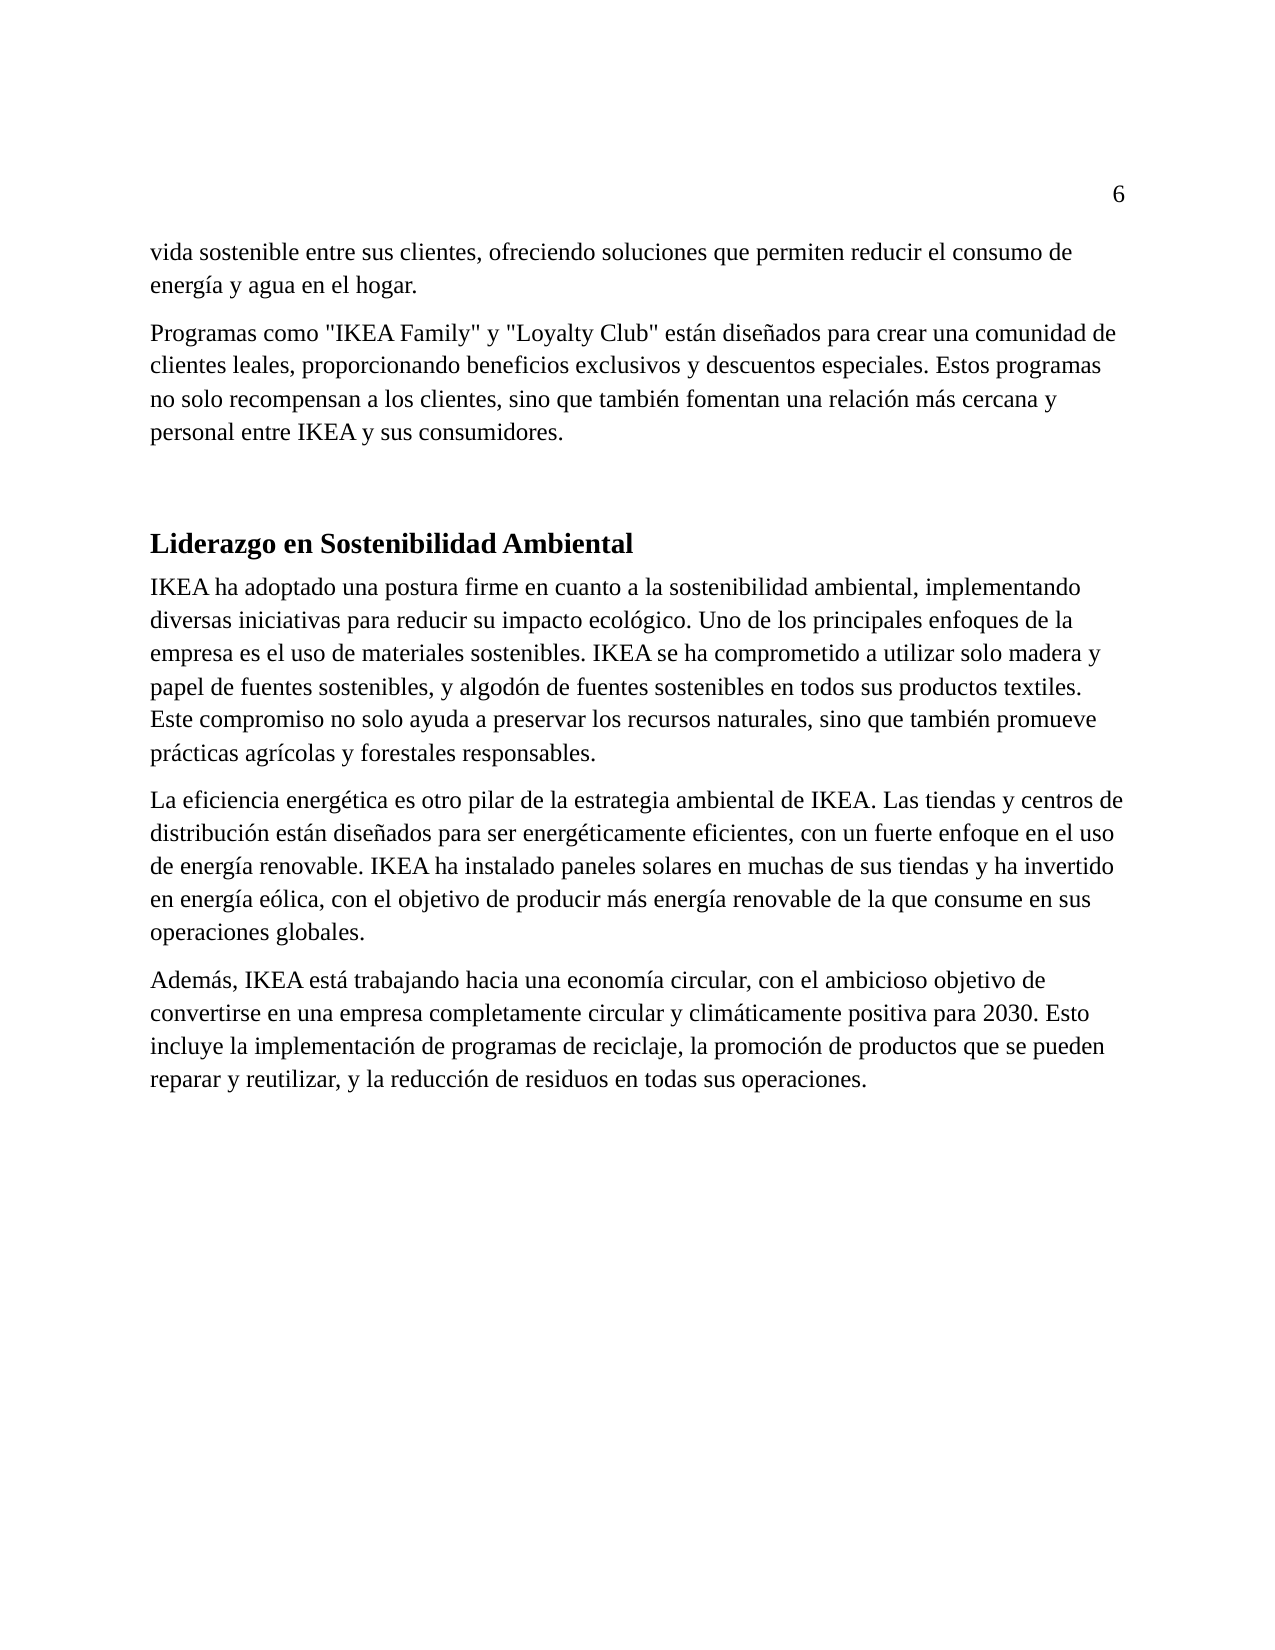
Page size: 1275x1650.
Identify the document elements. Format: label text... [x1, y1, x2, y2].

text vida sostenible entre sus clientes, ofreciendo soluciones que permiten reducir el consumo de energía y agua en el hogar. [150, 237, 1125, 299]
text Además, IKEA está trabajando hacia una economía circular, con el ambicioso objetivo de convertirse en una empresa completamente circular y climáticamente positiva para 2030. Esto incluye la implementación de programas de reciclaje, la promoción de productos que se pueden reparar y reutilizar, y la reducción de residuos en todas sus operaciones. [150, 965, 1125, 1093]
text Programas como "IKEA Family" y "Loyalty Club" están diseñados para crear una comunidad de clientes leales, proporcionando beneficios exclusivos y descuentos especiales. Estos programas no solo recompensan a los clientes, sino que también fomentan una relación más cercana y personal entre IKEA y sus consumidores. [150, 318, 1125, 445]
subtitle Liderazgo en Sostenibilidad Ambiental [150, 526, 1125, 560]
text La eficiencia energética es otro pilar de la estrategia ambiental de IKEA. Las tiendas y centros de distribución están diseñados para ser energéticamente eficientes, con un fuerte enfoque en el uso de energía renovable. IKEA ha instalado paneles solares en muchas de sus tiendas y ha invertido en energía eólica, con el objetivo de producir más energía renovable de la que consume en sus operaciones globales. [150, 785, 1125, 946]
text IKEA ha adoptado una postura firme en cuanto a la sostenibilidad ambiental, implementando diversas iniciativas para reducir su impacto ecológico. Uno de los principales enfoques de la empresa es el uso de materiales sostenibles. IKEA se ha comprometido a utilizar solo madera y papel de fuentes sostenibles, y algodón de fuentes sostenibles en todos sus productos textiles. Este compromiso no solo ayuda a preservar los recursos naturales, sino que también promueve prácticas agrícolas y forestales responsables. [150, 572, 1125, 766]
